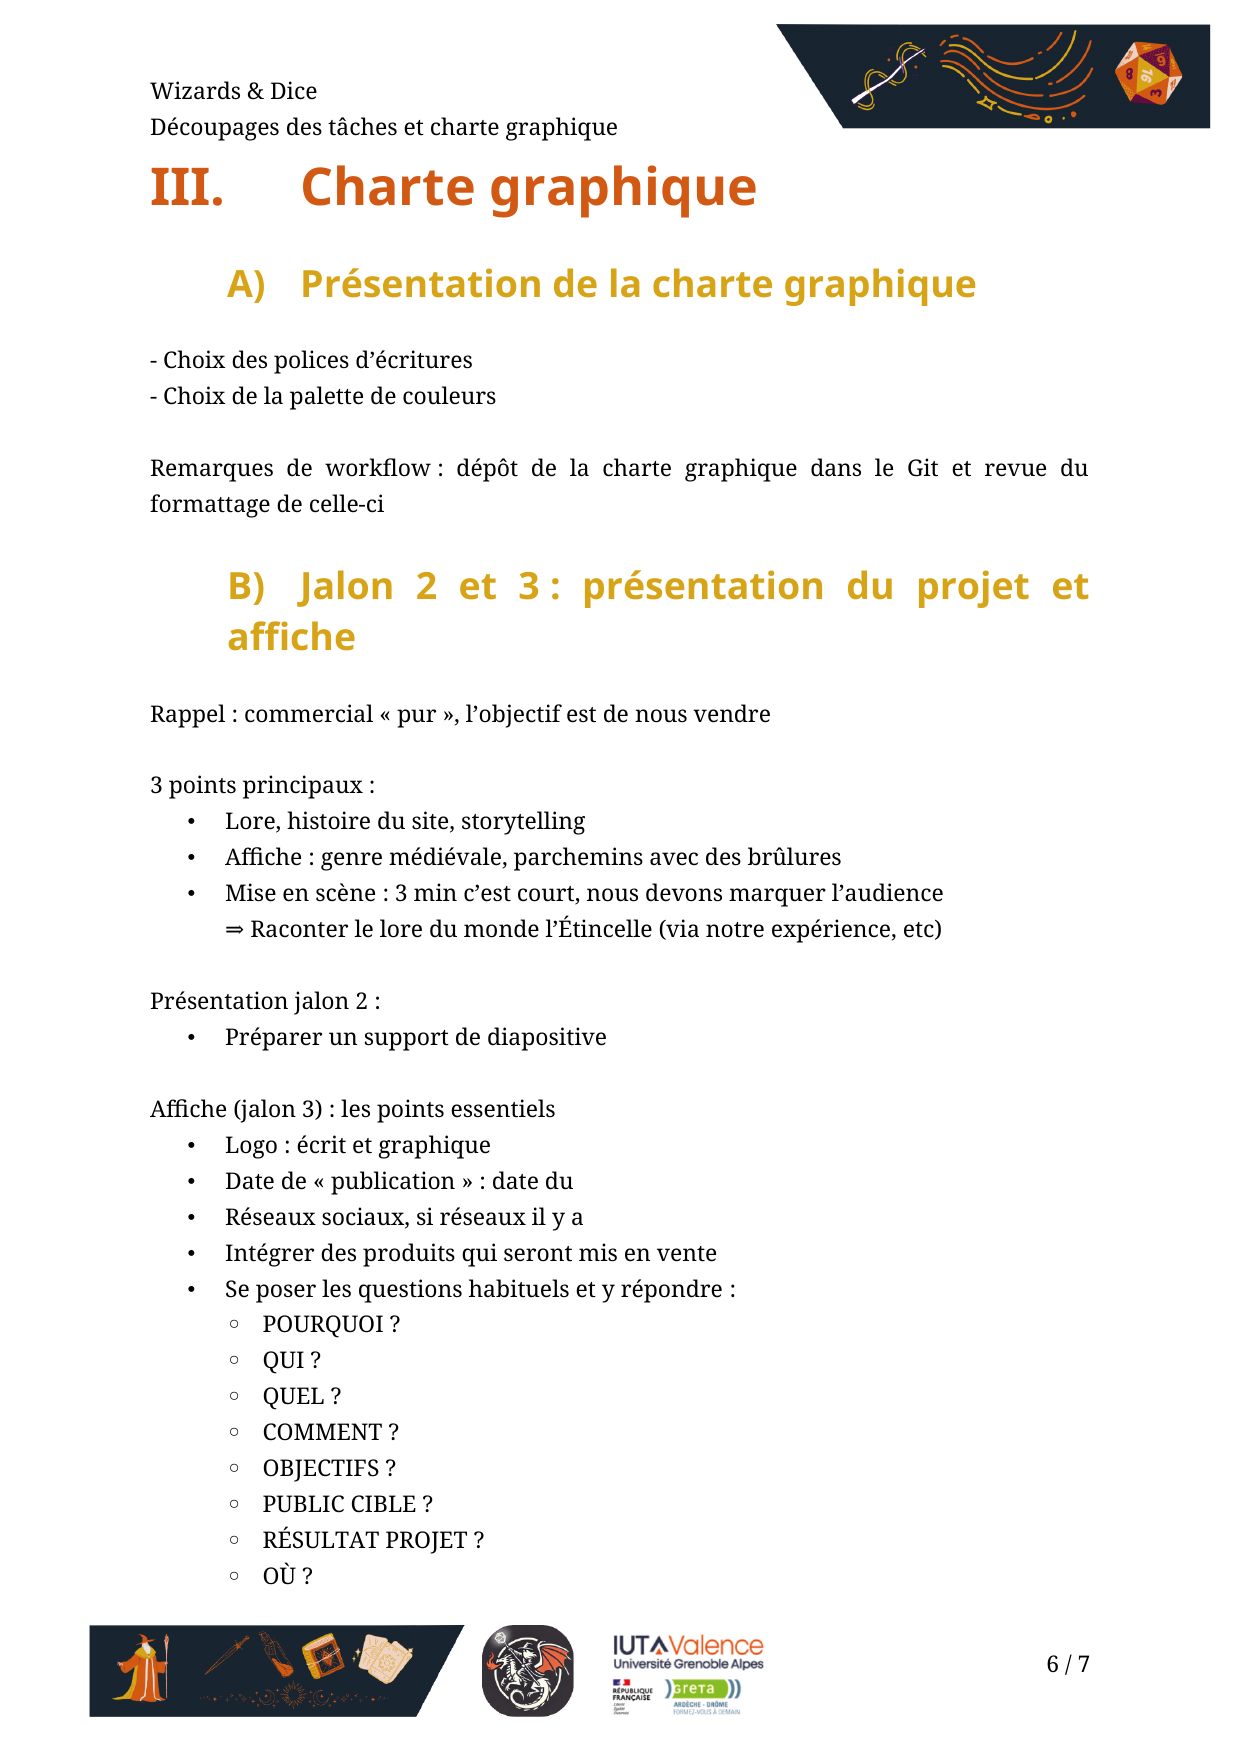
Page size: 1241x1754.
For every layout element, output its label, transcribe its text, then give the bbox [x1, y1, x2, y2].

list Affiche : genre médiévale, parchemins avec des brûlures [187, 841, 1090, 872]
list Lore, histoire du site, storytelling [187, 805, 1090, 837]
list COMMENT ? [225, 1416, 1090, 1447]
text - Choix des polices d’écritures [150, 344, 1090, 375]
picture [771, 21, 1218, 131]
text Remarques de workflow : dépôt de la charte graphique dans le Git et revue du formattage de celle-ci [150, 452, 1090, 519]
list ⇒ Raconter le lore du monde l’Étincelle (via notre expérience, etc) [187, 913, 1090, 944]
list OÙ ? [225, 1560, 1090, 1591]
subtitle Jalon 2 et 3 : présentation du projet et affiche [227, 559, 1090, 662]
subtitle Charte graphique [150, 150, 1090, 221]
list RÉSULTAT PROJET ? [225, 1524, 1090, 1555]
list PUBLIC CIBLE ? [225, 1488, 1090, 1519]
text Rappel : commercial « pur », l’objectif est de nous vendre [150, 697, 1090, 729]
list QUI ? [225, 1344, 1090, 1376]
list QUEL ? [225, 1380, 1090, 1412]
text - Choix de la palette de couleurs [150, 380, 1090, 411]
list Intégrer des produits qui seront mis en vente [187, 1237, 1090, 1268]
list Réseaux sociaux, si réseaux il y a [187, 1201, 1090, 1232]
list Se poser les questions habituels et y répondre : [187, 1272, 1090, 1304]
list Date de « publication » : date du [187, 1165, 1090, 1196]
list Préparer un support de diapositive [187, 1021, 1090, 1052]
picture [81, 1614, 788, 1726]
text Présentation jalon 2 : [150, 985, 1090, 1016]
subtitle Présentation de la charte graphique [227, 257, 1090, 308]
text Affiche (jalon 3) : les points essentiels [150, 1093, 1090, 1124]
list POURQUOI ? [225, 1308, 1090, 1340]
list Logo : écrit et graphique [187, 1129, 1090, 1160]
list OBJECTIFS ? [225, 1452, 1090, 1483]
text 3 points principaux : [150, 769, 1090, 801]
list Mise en scène : 3 min c’est court, nous devons marquer l’audience [187, 877, 1090, 908]
